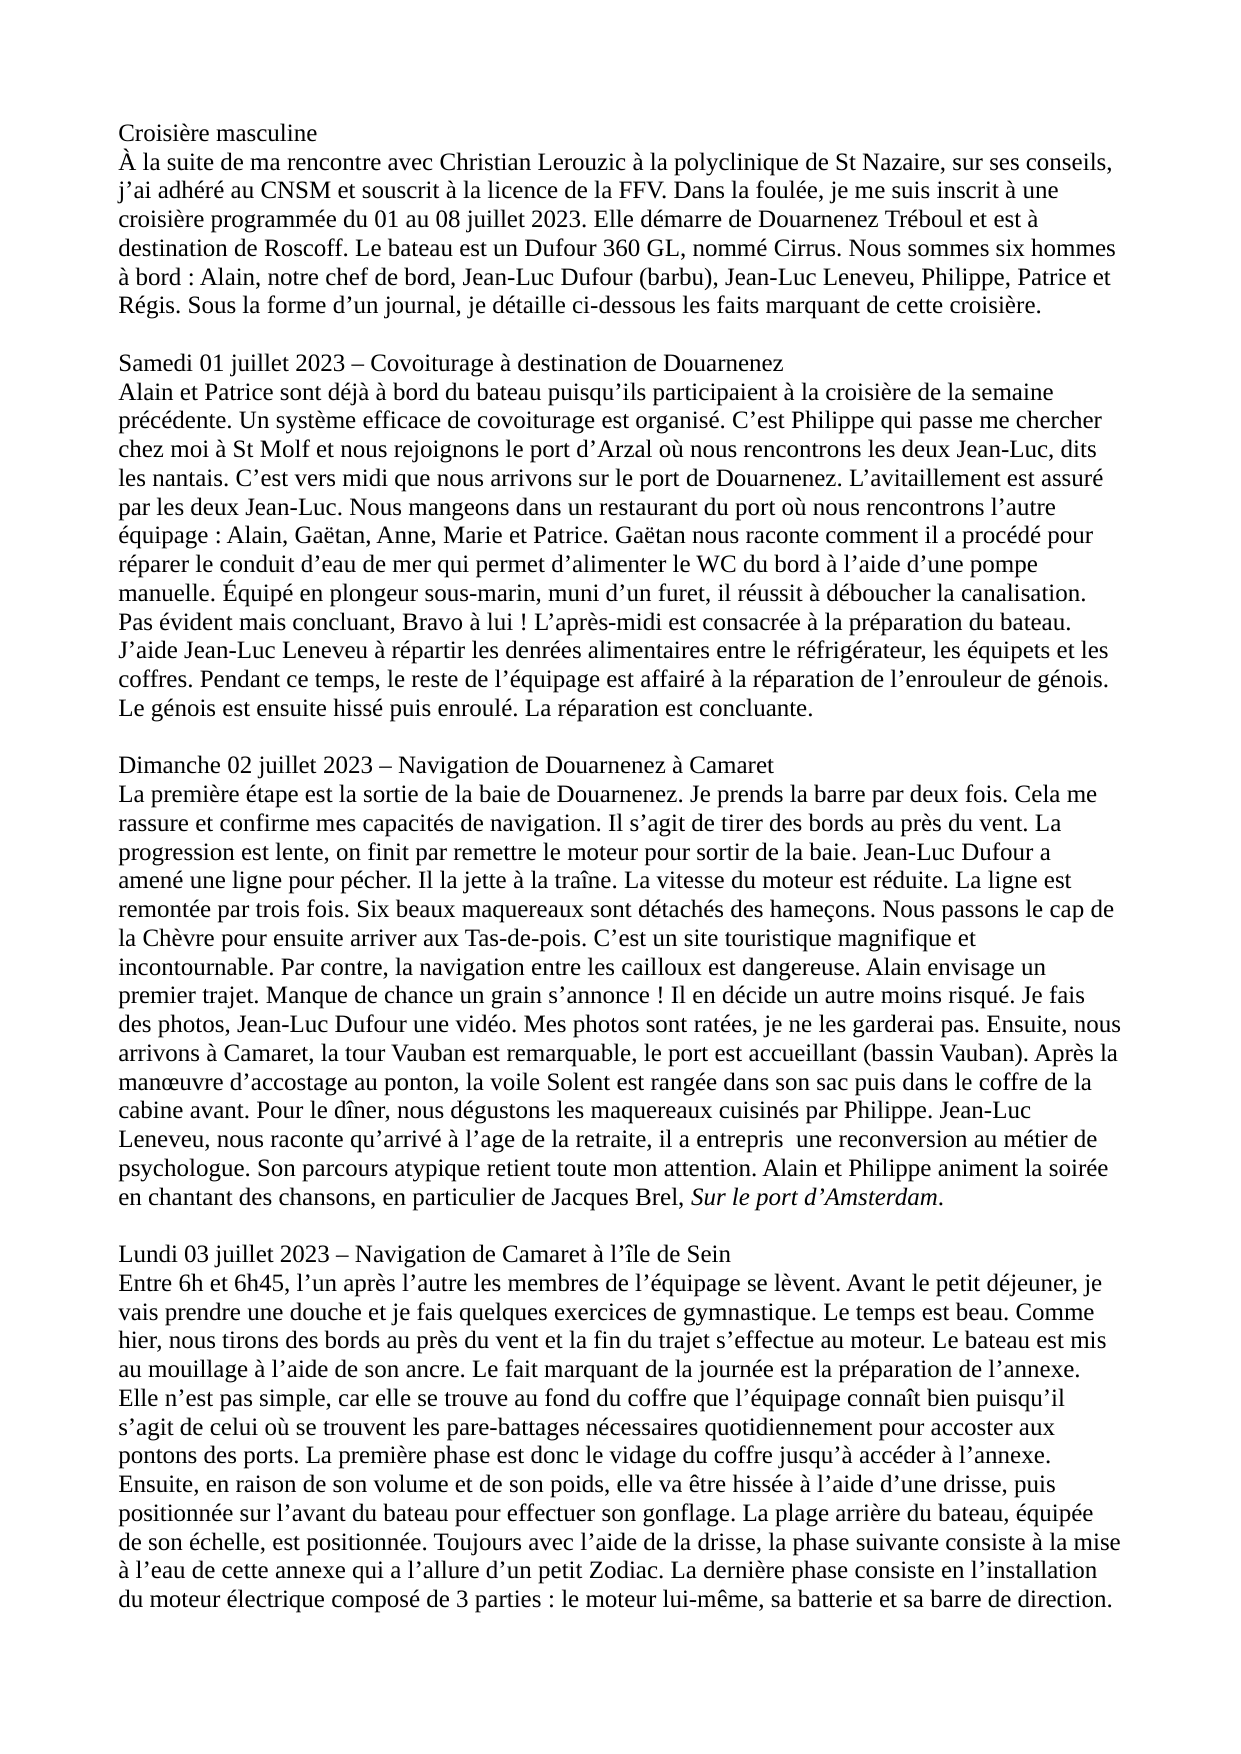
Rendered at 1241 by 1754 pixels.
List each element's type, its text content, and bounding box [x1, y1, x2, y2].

text La première étape est la sortie de la baie de Douarnenez. Je prends la barre par deux fois. Cela me rassure et confirme mes capacités de navigation. Il s’agit de tirer des bords au près du vent. La progression est lente, on finit par remettre le moteur pour sortir de la baie. Jean-Luc Dufour a amené une ligne pour pécher. Il la jette à la traîne. La vitesse du moteur est réduite. La ligne est remontée par trois fois. Six beaux maquereaux sont détachés des hameçons. Nous passons le cap de la Chèvre pour ensuite arriver aux Tas-de-pois. C’est un site touristique magnifique et incontournable. Par contre, la navigation entre les cailloux est dangereuse. Alain envisage un premier trajet. Manque de chance un grain s’annonce ! Il en décide un autre moins risqué. Je fais des photos, Jean-Luc Dufour une vidéo. Mes photos sont ratées, je ne les garderai pas. Ensuite, nous arrivons à Camaret, la tour Vauban est remarquable, le port est accueillant (bassin Vauban). Après la manœuvre d’accostage au ponton, la voile Solent est rangée dans son sac puis dans le coffre de la cabine avant. Pour le dîner, nous dégustons les maquereaux cuisinés par Philippe. Jean-Luc Leneveu, nous raconte qu’arrivé à l’age de la retraite, il a entrepris une reconversion au métier de psychologue. Son parcours atypique retient toute mon attention. Alain et Philippe animent la soirée en chantant des chansons, en particulier de Jacques Brel, Sur le port d’Amsterdam. [118, 779, 1122, 1211]
text Samedi 01 juillet 2023 – Covoiturage à destination de Douarnenez [118, 348, 1122, 377]
text Dimanche 02 juillet 2023 – Navigation de Douarnenez à Camaret [118, 751, 1122, 779]
text À la suite de ma rencontre avec Christian Lerouzic à la polyclinique de St Nazaire, sur ses conseils, j’ai adhéré au CNSM et souscrit à la licence de la FFV. Dans la foulée, je me suis inscrit à une croisière programmée du 01 au 08 juillet 2023. Elle démarre de Douarnenez Tréboul et est à destination de Roscoff. Le bateau est un Dufour 360 GL, nommé Cirrus. Nous sommes six hommes à bord : Alain, notre chef de bord, Jean-Luc Dufour (barbu), Jean-Luc Leneveu, Philippe, Patrice et Régis. Sous la forme d’un journal, je détaille ci-dessous les faits marquant de cette croisière. [118, 147, 1122, 319]
text Entre 6h et 6h45, l’un après l’autre les membres de l’équipage se lèvent. Avant le petit déjeuner, je vais prendre une douche et je fais quelques exercices de gymnastique. Le temps est beau. Comme hier, nous tirons des bords au près du vent et la fin du trajet s’effectue au moteur. Le bateau est mis au mouillage à l’aide de son ancre. Le fait marquant de la journée est la préparation de l’annexe. Elle n’est pas simple, car elle se trouve au fond du coffre que l’équipage connaît bien puisqu’il s’agit de celui où se trouvent les pare-battages nécessaires quotidiennement pour accoster aux pontons des ports. La première phase est donc le vidage du coffre jusqu’à accéder à l’annexe. Ensuite, en raison de son volume et de son poids, elle va être hissée à l’aide d’une drisse, puis positionnée sur l’avant du bateau pour effectuer son gonflage. La plage arrière du bateau, équipée de son échelle, est positionnée. Toujours avec l’aide de la drisse, la phase suivante consiste à la mise à l’eau de cette annexe qui a l’allure d’un petit Zodiac. La dernière phase consiste en l’installation du moteur électrique composé de 3 parties : le moteur lui-même, sa batterie et sa barre de direction. [118, 1268, 1122, 1613]
text Croisière masculine [118, 118, 1122, 147]
text Alain et Patrice sont déjà à bord du bateau puisqu’ils participaient à la croisière de la semaine précédente. Un système efficace de covoiturage est organisé. C’est Philippe qui passe me chercher chez moi à St Molf et nous rejoignons le port d’Arzal où nous rencontrons les deux Jean-Luc, dits les nantais. C’est vers midi que nous arrivons sur le port de Douarnenez. L’avitaillement est assuré par les deux Jean-Luc. Nous mangeons dans un restaurant du port où nous rencontrons l’autre équipage : Alain, Gaëtan, Anne, Marie et Patrice. Gaëtan nous raconte comment il a procédé pour réparer le conduit d’eau de mer qui permet d’alimenter le WC du bord à l’aide d’une pompe manuelle. Équipé en plongeur sous-marin, muni d’un furet, il réussit à déboucher la canalisation. Pas évident mais concluant, Bravo à lui ! L’après-midi est consacrée à la préparation du bateau. J’aide Jean-Luc Leneveu à répartir les denrées alimentaires entre le réfrigérateur, les équipets et les coffres. Pendant ce temps, le reste de l’équipage est affairé à la réparation de l’enrouleur de génois. Le génois est ensuite hissé puis enroulé. La réparation est concluante. [118, 377, 1122, 722]
text Lundi 03 juillet 2023 – Navigation de Camaret à l’île de Sein [118, 1239, 1122, 1268]
